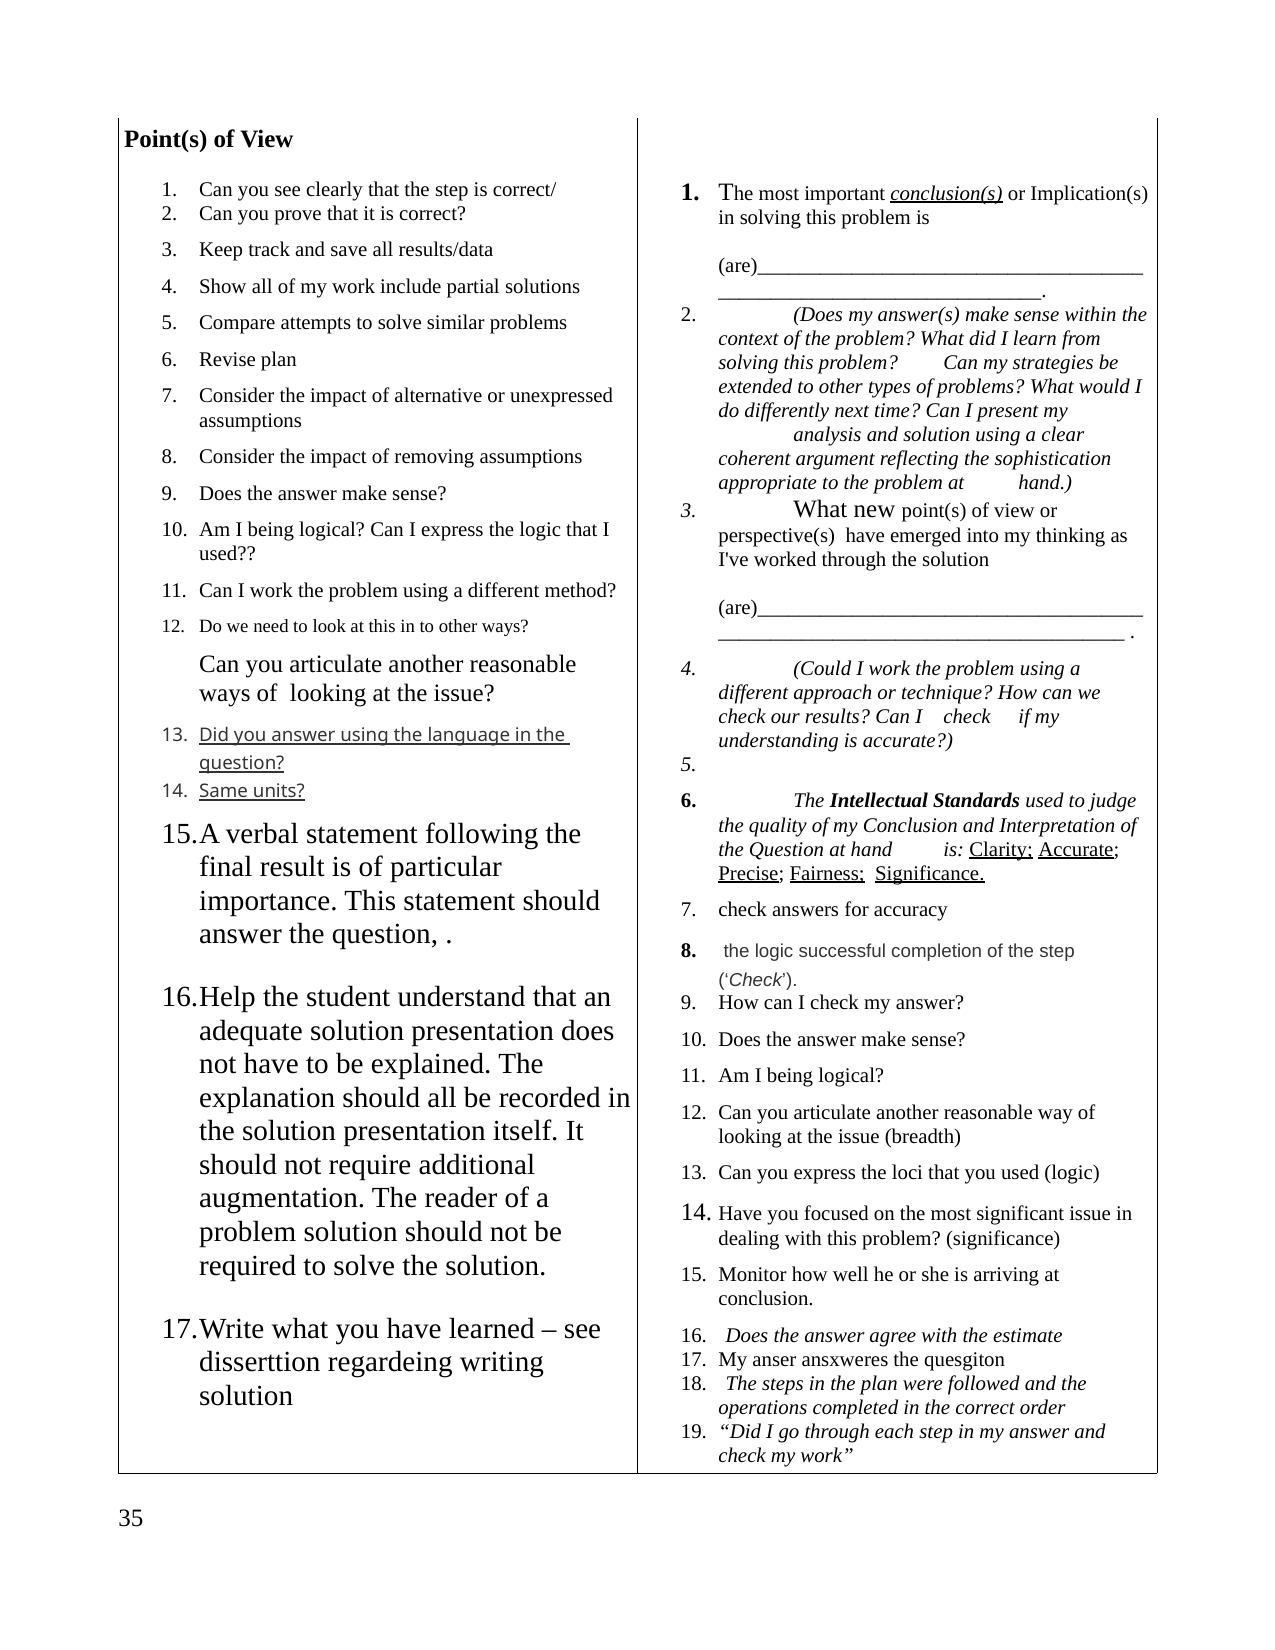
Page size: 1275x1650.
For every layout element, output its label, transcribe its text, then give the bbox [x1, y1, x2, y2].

table_cell Point(s) of View [119, 118, 637, 171]
table_cell The most important conclusion(s) or Implication(s) in solving this problem is (are)____________________________________________________________________. (Does my answer(s) make sense within the context of the problem? What did I learn from solving this problem? Can my strategies be extended to other types of problems? What would I do differently next time? Can I present my analysis and solution using a clear coherent argument reflecting the sophistication appropriate to the problem at hand.) What new point(s) of view or perspective(s) have emerged into my thinking as I've worked through the solution (are)____________________________________________________________________________ . (Could I work the problem using a different approach or technique? How can we check our results? Can I check if my understanding is accurate?) The Intellectual Standards used to judge the quality of my Conclusion and Interpretation of the Question at hand is: Clarity; Accurate; Precise; Fairness; Significance. check answers for accuracy the logic successful completion of the step (‘Check’). How can I check my answer? Does the answer make sense? Am I being logical? Can you articulate another reasonable way of looking at the issue (breadth) Can you express the loci that you used (logic) Have you focused on the most significant issue in dealing with this problem? (significance) Monitor how well he or she is arriving at conclusion. Does the answer agree with the estimate‌ My anser ansxweres the quesgiton The steps in the plan were followed and the operations completed in the correct order “Did I go through each step in my answer and check my work‌” he student concludes the step by self-monitoring, or ‘checking’, the logic successful completion of the step (‘Check’). This part is critical. Look over your solution. Does it seem probable? Did you answer the question? Are you sure? "What does the result tell me? [638, 171, 1157, 1473]
table_cell [638, 118, 1157, 171]
table_cell Can you see clearly that the step is correct/ Can you prove that it is correct? Keep track and save all results/data Show all of my work include partial solutions Compare attempts to solve similar problems Revise plan Consider the impact of alternative or unexpressed assumptions Consider the impact of removing assumptions Does the answer make sense? Am I being logical? Can I express the logic that I used?? Can I work the problem using a different method? Do we need to look at this in to other ways? Can you articulate another reasonable ways of looking at the issue? Did you answer using the language in the question? Same units? A verbal statement following the final result is of particular importance. This statement should answer the question, . Help the student understand that an adequate solution presentation does not have to be explained. The explanation should all be recorded in the solution presentation itself. It should not require additional augmentation. The reader of a problem solution should not be required to solve the solution. Write what you have learned – see disserttion regardeing writing solution Check strategies can help us identify those students who are ready for more challenging work vs those who need additional work on the current problem type [119, 171, 637, 1473]
